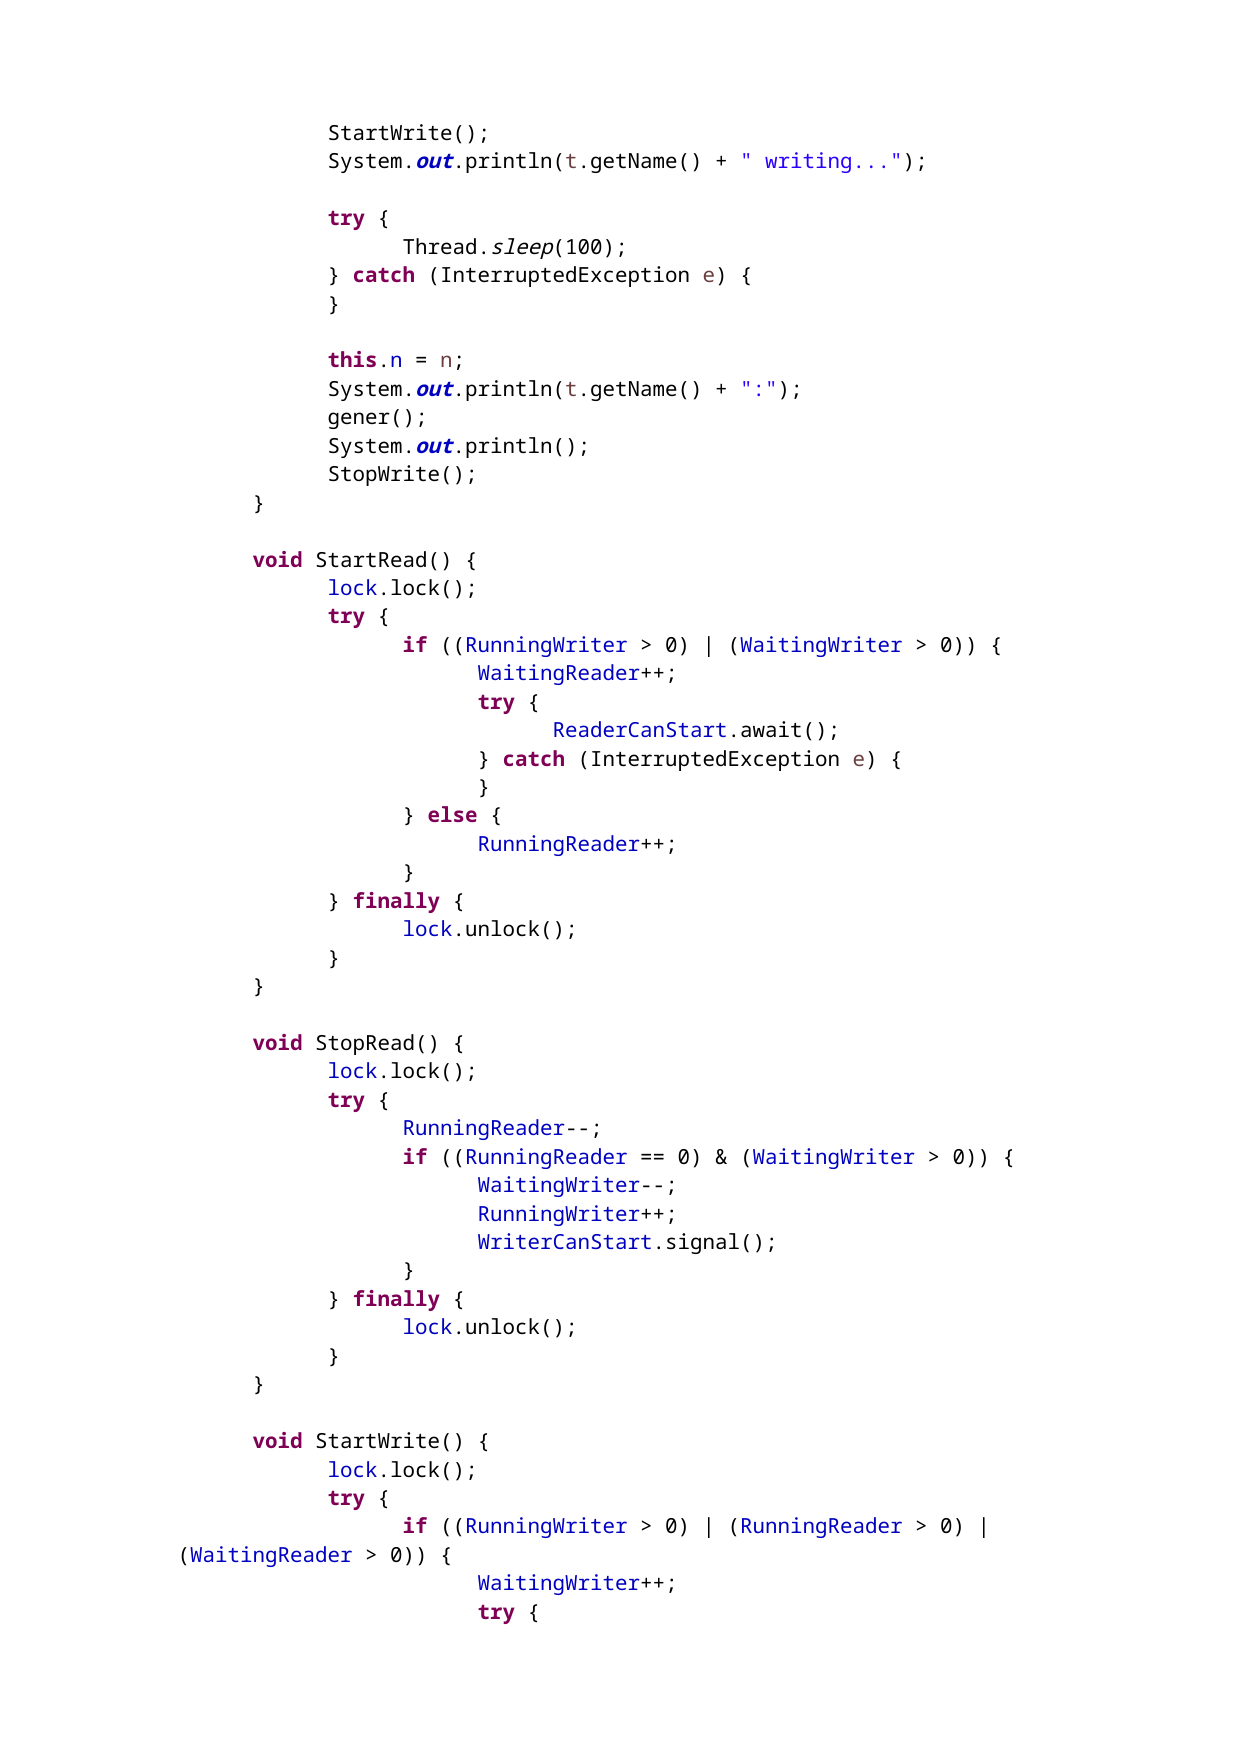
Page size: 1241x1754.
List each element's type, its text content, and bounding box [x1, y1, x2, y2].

text WriterCanStart.signal(); [177, 1227, 1152, 1256]
text } [177, 971, 1152, 1000]
text RunningWriter++; [177, 1199, 1152, 1227]
text } [177, 289, 1152, 317]
text } [177, 1369, 1152, 1398]
text StopWrite(); [177, 459, 1152, 488]
text try { [177, 602, 1152, 630]
text if ((RunningWriter > 0) | (RunningReader > 0) | (WaitingReader > 0)) { [177, 1512, 1152, 1568]
text void StartRead() { [177, 545, 1152, 573]
text try { [177, 1085, 1152, 1113]
text try { [177, 203, 1152, 232]
text this.n = n; [177, 346, 1152, 374]
text WaitingReader++; [177, 658, 1152, 687]
text lock.unlock(); [177, 1312, 1152, 1341]
text try { [177, 1483, 1152, 1512]
text RunningReader--; [177, 1113, 1152, 1142]
text } [177, 1256, 1152, 1284]
text void StopRead() { [177, 1028, 1152, 1057]
text } catch (InterruptedException e) { [177, 744, 1152, 772]
text } finally { [177, 1284, 1152, 1312]
text System.out.println(t.getName() + " writing..."); [177, 147, 1152, 175]
text try { [177, 1597, 1152, 1625]
text StartWrite(); [177, 118, 1152, 147]
text void StartWrite() { [177, 1426, 1152, 1455]
text lock.lock(); [177, 1455, 1152, 1483]
text } [177, 1341, 1152, 1369]
text } [177, 488, 1152, 516]
text } [177, 857, 1152, 886]
text try { [177, 687, 1152, 715]
text System.out.println(); [177, 431, 1152, 459]
text RunningReader++; [177, 829, 1152, 857]
text Thread.sleep(100); [177, 232, 1152, 260]
text } catch (InterruptedException e) { [177, 260, 1152, 289]
text } else { [177, 801, 1152, 829]
text if ((RunningWriter > 0) | (WaitingWriter > 0)) { [177, 630, 1152, 658]
text WaitingWriter++; [177, 1568, 1152, 1597]
text gener(); [177, 402, 1152, 431]
text } [177, 772, 1152, 801]
text lock.lock(); [177, 573, 1152, 602]
text lock.lock(); [177, 1057, 1152, 1085]
text WaitingWriter--; [177, 1170, 1152, 1199]
text lock.unlock(); [177, 914, 1152, 943]
text } [177, 943, 1152, 971]
text System.out.println(t.getName() + ":"); [177, 374, 1152, 402]
text ReaderCanStart.await(); [177, 715, 1152, 744]
text if ((RunningReader == 0) & (WaitingWriter > 0)) { [177, 1142, 1152, 1170]
text } finally { [177, 886, 1152, 914]
